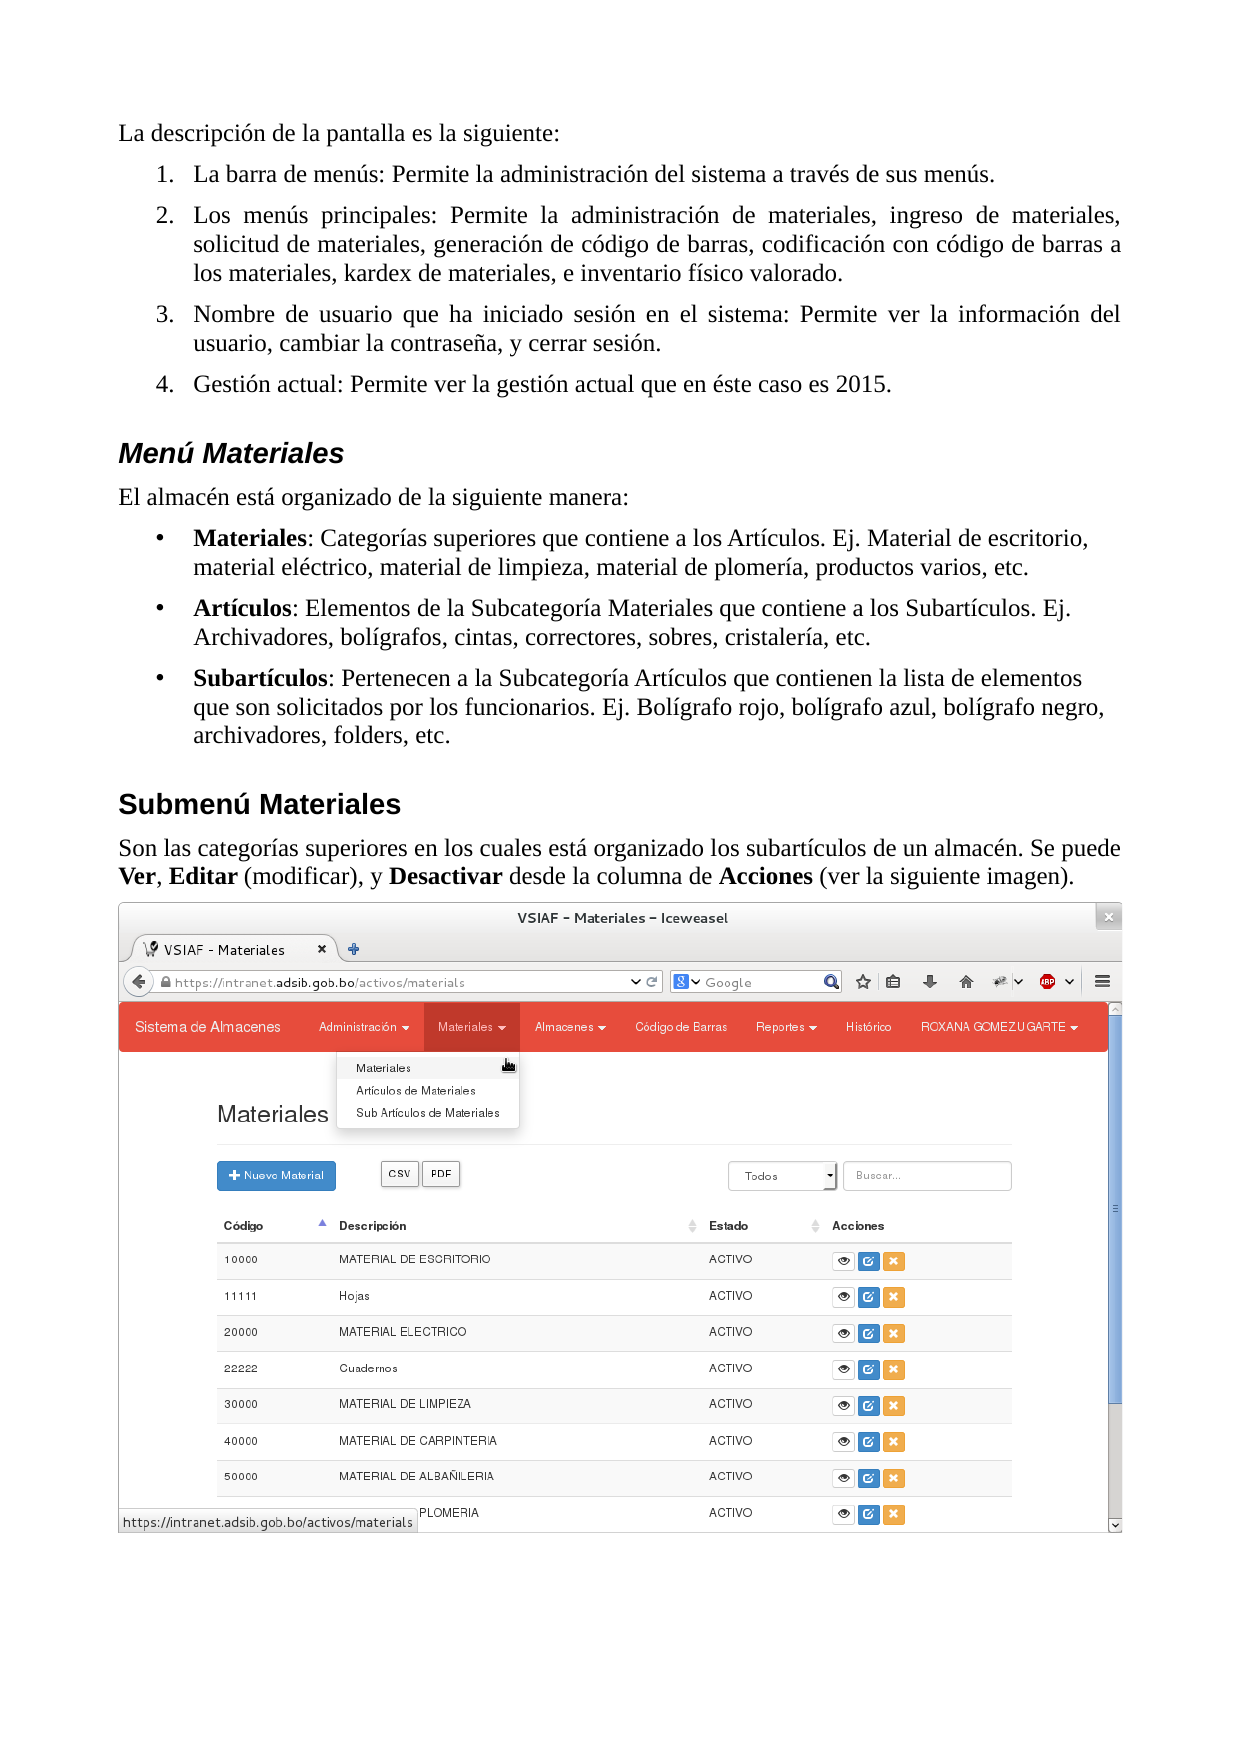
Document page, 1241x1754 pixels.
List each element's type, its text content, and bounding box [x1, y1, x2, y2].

list Los menús principales: Permite la administración de materiales, ingreso de materiales, solicitud de materiales, generación de código de barras, codificación con código de barras a los materiales, kardex de materiales, e inventario físico valorado. [156, 201, 1122, 287]
picture [118, 902, 1123, 1533]
list Gestión actual: Permite ver la gestión actual que en éste caso es 2015. [156, 369, 1122, 398]
subtitle Submenú Materiales [118, 787, 1122, 820]
list Materiales: Categorías superiores que contiene a los Artículos. Ej. Material de escritorio, material eléctrico, material de limpieza, material de plomería, productos varios, etc. [156, 523, 1122, 580]
text La descripción de la pantalla es la siguiente: [118, 118, 1122, 147]
text Son las categorías superiores en los cuales está organizado los subartículos de un almacén. Se puede Ver, Editar (modificar), y Desactivar desde la columna de Acciones (ver la siguiente imagen). [118, 833, 1122, 890]
text El almacén está organizado de la siguiente manera: [118, 482, 1122, 510]
list La barra de menús: Permite la administración del sistema a través de sus menús. [156, 159, 1122, 188]
list Nombre de usuario que ha iniciado sesión en el sistema: Permite ver la información del usuario, cambiar la contraseña, y cerrar sesión. [156, 299, 1122, 357]
list Artículos: Elementos de la Subcategoría Materiales que contiene a los Subartículos. Ej. Archivadores, bolígrafos, cintas, correctores, sobres, cristalería, etc. [156, 593, 1122, 650]
subtitle Menú Materiales [118, 436, 1122, 469]
list Subartículos: Pertenecen a la Subcategoría Artículos que contienen la lista de elementos que son solicitados por los funcionarios. Ej. Bolígrafo rojo, bolígrafo azul, bolígrafo negro, archivadores, folders, etc. [156, 663, 1122, 749]
